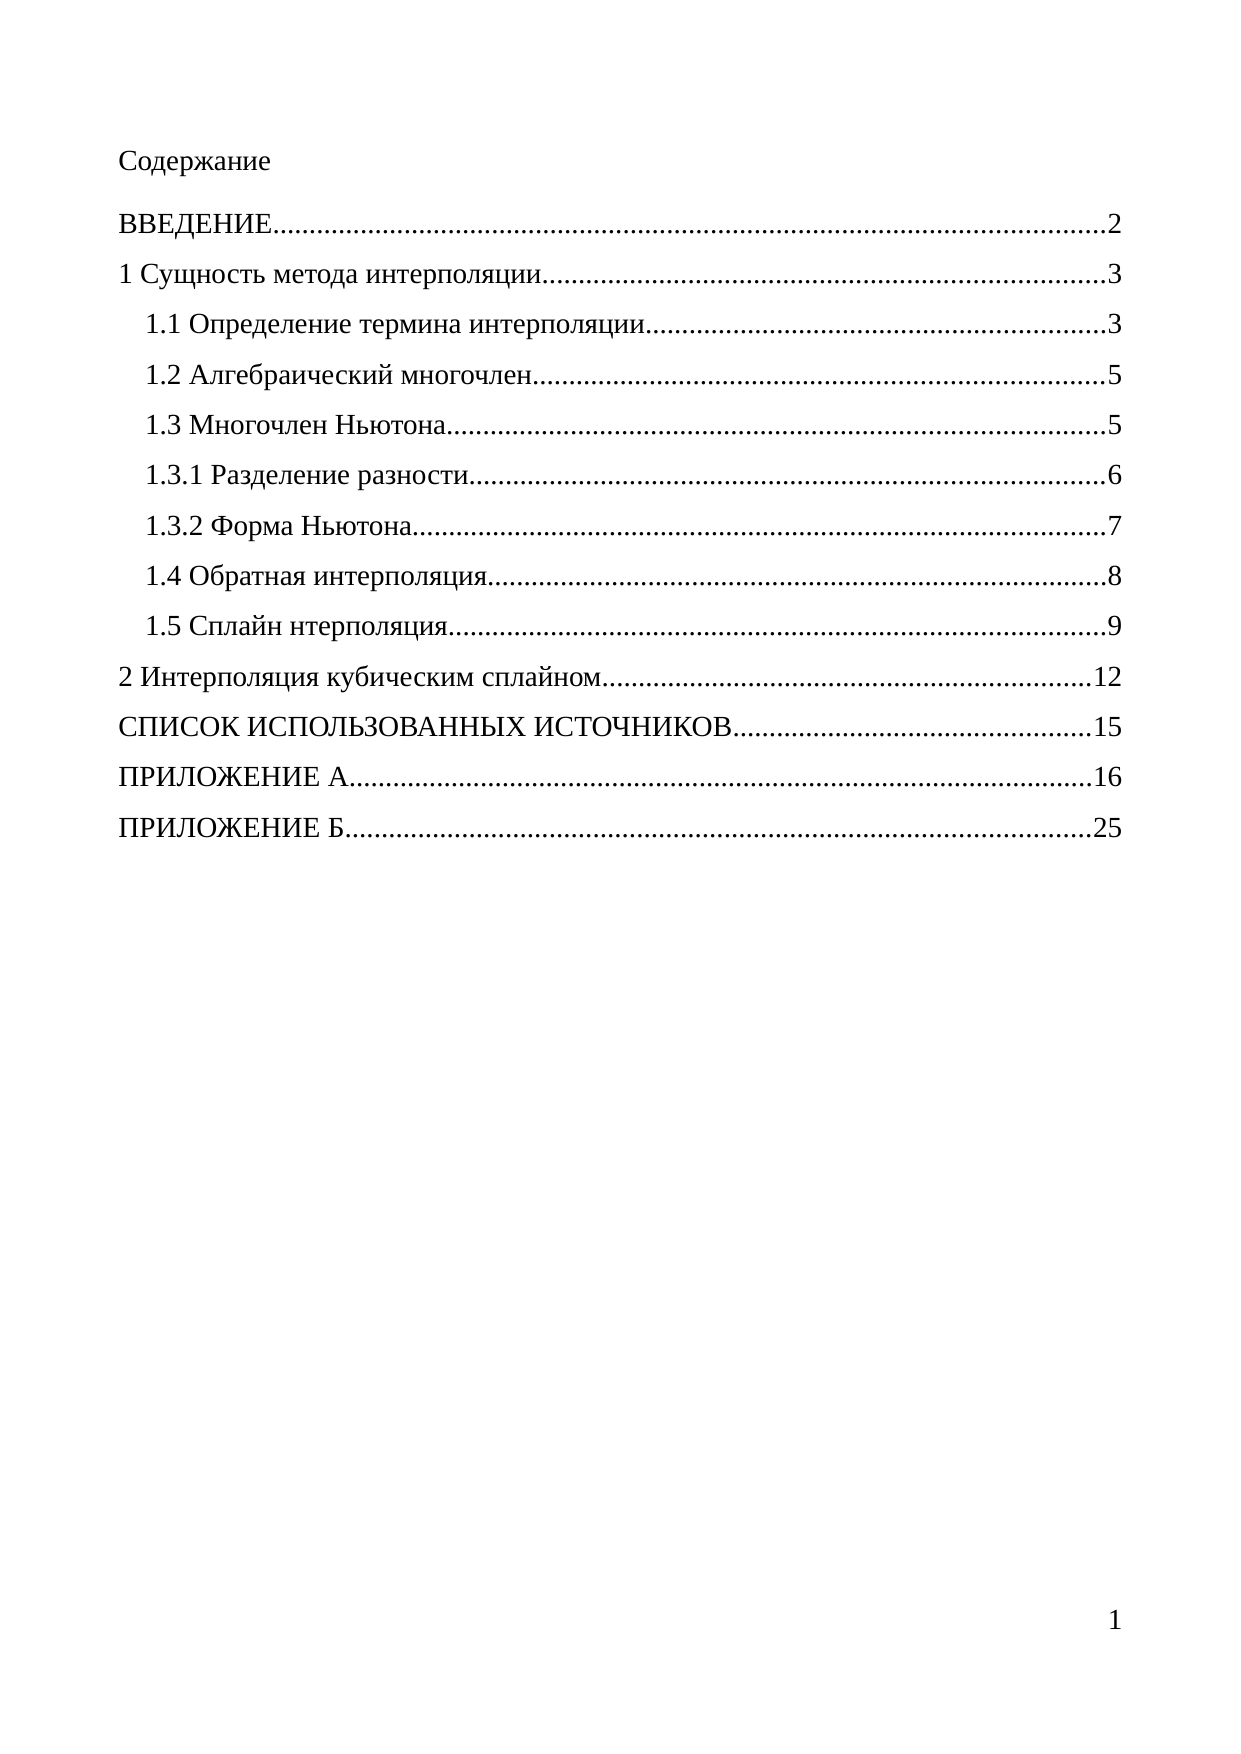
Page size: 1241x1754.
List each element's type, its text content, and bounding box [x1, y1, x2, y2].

text 1 Сущность метода интерполяции 3 [118, 256, 1122, 290]
text ПРИЛОЖЕНИЕ А 16 [118, 759, 1122, 793]
text 1.2 Алгебраический многочлен 5 [118, 357, 1122, 390]
text 1.4 Обратная интерполяция 8 [118, 558, 1122, 592]
text 1.3.1 Разделение разности 6 [118, 457, 1122, 491]
text 1.5 Сплайн нтерполяция 9 [118, 608, 1122, 642]
text 1.3 Многочлен Ньютона 5 [118, 407, 1122, 441]
text СПИСОК ИСПОЛЬЗОВАННЫХ ИСТОЧНИКОВ 15 [118, 709, 1122, 743]
text 1.3.2 Форма Ньютона 7 [118, 508, 1122, 541]
text ВВЕДЕНИЕ 2 [118, 206, 1122, 239]
subtitle Содержание [118, 143, 1122, 177]
text ПРИЛОЖЕНИЕ Б 25 [118, 810, 1122, 843]
text 1.1 Определение термина интерполяции 3 [118, 307, 1122, 340]
text 2 Интерполяция кубическим сплайном 12 [118, 659, 1122, 692]
